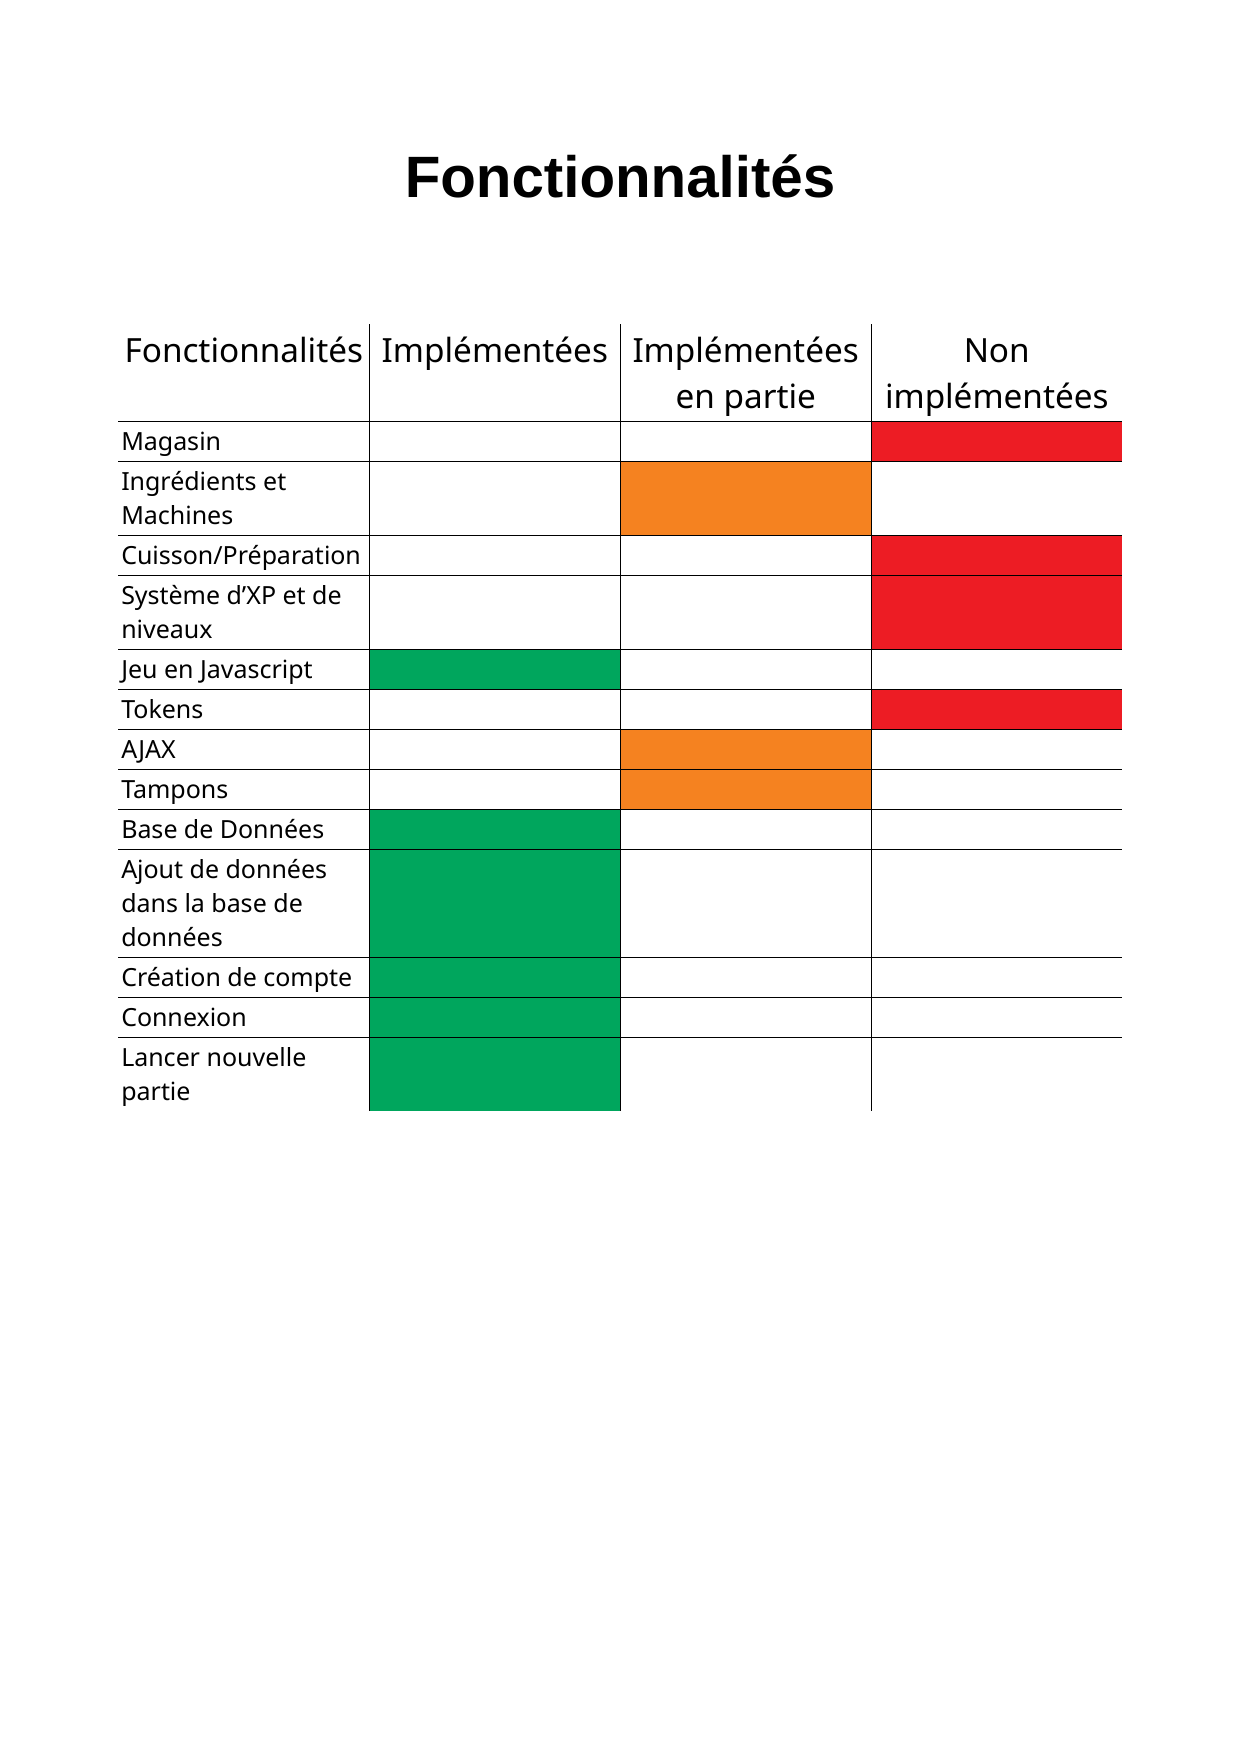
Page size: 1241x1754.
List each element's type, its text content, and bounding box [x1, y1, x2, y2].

table_header Non implémentées [872, 324, 1122, 421]
table_cell Tokens [118, 690, 369, 729]
table_cell [621, 770, 871, 809]
table_cell [621, 690, 871, 729]
table_cell [621, 850, 871, 957]
table_cell [621, 958, 871, 997]
table_cell [370, 650, 620, 689]
table_cell [872, 810, 1122, 849]
table_cell [621, 810, 871, 849]
table_cell [872, 462, 1122, 535]
table_header Implémentées [370, 324, 620, 421]
table_cell [370, 462, 620, 535]
table_cell [370, 850, 620, 957]
table_cell Cuisson/Préparation [118, 536, 369, 575]
table_cell [872, 690, 1122, 729]
table_cell [370, 536, 620, 575]
table_cell [872, 422, 1122, 461]
table_cell [370, 690, 620, 729]
table_cell [621, 998, 871, 1037]
table_cell [872, 536, 1122, 575]
table_cell [370, 998, 620, 1037]
table_cell Magasin [118, 422, 369, 461]
table_cell [370, 770, 620, 809]
table_cell [370, 958, 620, 997]
table_cell Ajout de données dans la base de données [118, 850, 369, 957]
table_cell Base de Données [118, 810, 369, 849]
table_cell [370, 1038, 620, 1111]
table_cell AJAX [118, 730, 369, 769]
title Fonctionnalités [118, 143, 1122, 210]
table_cell [370, 422, 620, 461]
table_cell [370, 576, 620, 649]
table_cell [370, 730, 620, 769]
table_cell [872, 850, 1122, 957]
table_cell Tampons [118, 770, 369, 809]
table_header Implémentées en partie [621, 324, 871, 421]
table_cell Ingrédients et Machines [118, 462, 369, 535]
table_cell [621, 462, 871, 535]
table_cell [872, 576, 1122, 649]
table_cell Jeu en Javascript [118, 650, 369, 689]
table_cell [621, 536, 871, 575]
table_cell [872, 770, 1122, 809]
table_cell Création de compte [118, 958, 369, 997]
table_cell [621, 576, 871, 649]
table_cell Lancer nouvelle partie [118, 1038, 369, 1111]
table_header Fonctionnalités [118, 324, 369, 421]
table_cell [621, 422, 871, 461]
table_cell [872, 958, 1122, 997]
table_cell [872, 730, 1122, 769]
table_cell [872, 1038, 1122, 1111]
table_cell [621, 730, 871, 769]
table_cell [621, 1038, 871, 1111]
table_cell [872, 998, 1122, 1037]
table_cell [370, 810, 620, 849]
table_cell Système d’XP et de niveaux [118, 576, 369, 649]
table_cell Connexion [118, 998, 369, 1037]
table_cell [872, 650, 1122, 689]
table_cell [621, 650, 871, 689]
